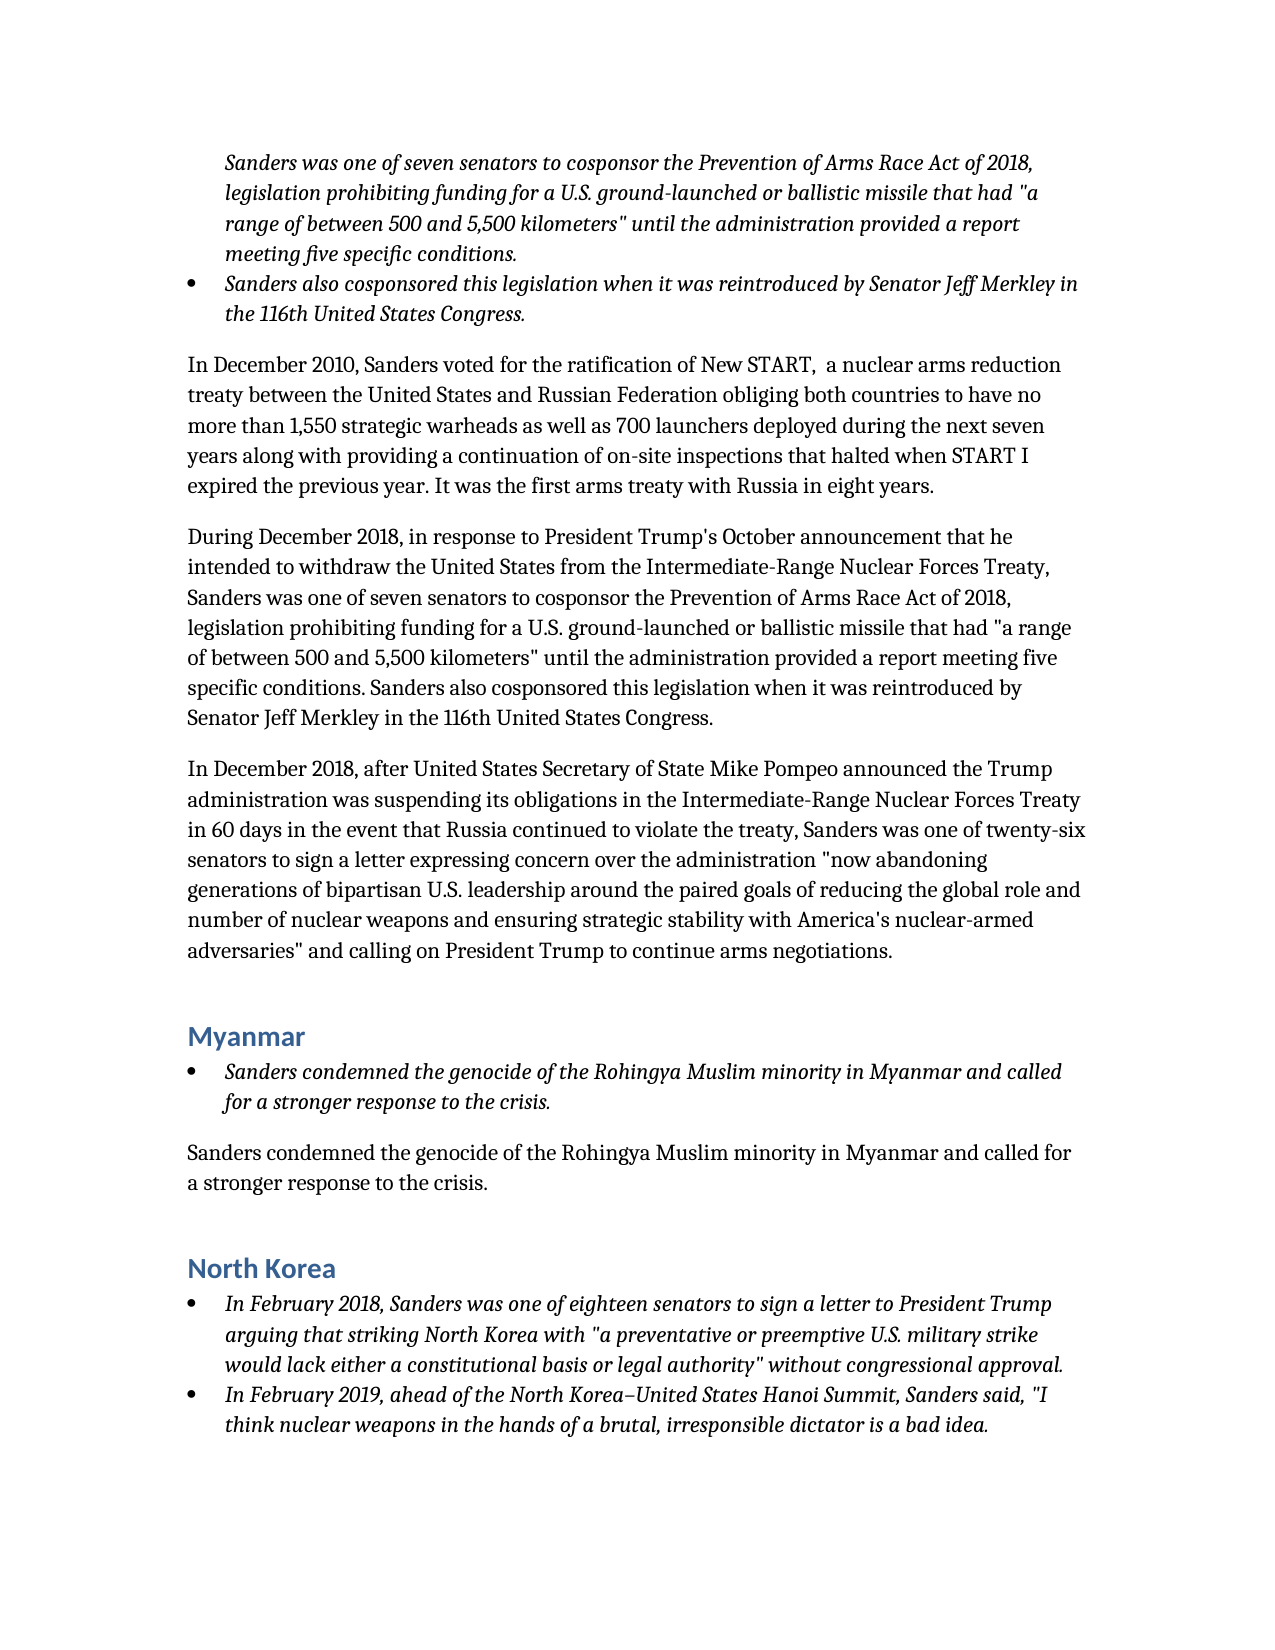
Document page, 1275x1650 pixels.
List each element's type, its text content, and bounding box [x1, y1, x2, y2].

list In February 2019, ahead of the North Korea–United States Hanoi Summit, Sanders said, "I think nuclear weapons in the hands of a brutal, irresponsible dictator is a bad idea. [187, 1382, 1087, 1438]
text During December 2018, in response to President Trump's October announcement that he intended to withdraw the United States from the Intermediate-Range Nuclear Forces Treaty, Sanders was one of seven senators to cosponsor the Prevention of Arms Race Act of 2018, legislation prohibiting funding for a U.S. ground-launched or ballistic missile that had "a range of between 500 and 5,500 kilometers" until the administration provided a report meeting five specific conditions. Sanders also cosponsored this legislation when it was reintroduced by Senator Jeff Merkley in the 116th United States Congress. [187, 524, 1087, 732]
text Sanders condemned the genocide of the Rohingya Muslim minority in Myanmar and called for a stronger response to the crisis. [187, 1140, 1087, 1196]
subtitle Myanmar [187, 1018, 1087, 1053]
list Sanders was one of seven senators to cosponsor the Prevention of Arms Race Act of 2018, legislation prohibiting funding for a U.S. ground-launched or ballistic missile that had "a range of between 500 and 5,500 kilometers" until the administration provided a report meeting five specific conditions. [187, 150, 1087, 267]
list Sanders also cosponsored this legislation when it was reintroduced by Senator Jeff Merkley in the 116th United States Congress. [187, 271, 1087, 327]
text In December 2018, after United States Secretary of State Mike Pompeo announced the Trump administration was suspending its obligations in the Intermediate-Range Nuclear Forces Treaty in 60 days in the event that Russia continued to violate the treaty, Sanders was one of twenty-six senators to sign a letter expressing concern over the administration "now abandoning generations of bipartisan U.S. leadership around the paired goals of reducing the global role and number of nuclear weapons and ensuring strategic stability with America's nuclear-armed adversaries" and calling on President Trump to continue arms negotiations. [187, 756, 1087, 964]
subtitle North Korea [187, 1250, 1087, 1286]
text In December 2010, Sanders voted for the ratification of New START, a nuclear arms reduction treaty between the United States and Russian Federation obliging both countries to have no more than 1,550 strategic warheads as well as 700 launchers deployed during the next seven years along with providing a continuation of on-site inspections that halted when START I expired the previous year. It was the first arms treaty with Russia in eight years. [187, 352, 1087, 499]
list Sanders condemned the genocide of the Rohingya Muslim minority in Myanmar and called for a stronger response to the crisis. [187, 1059, 1087, 1115]
list In February 2018, Sanders was one of eighteen senators to sign a letter to President Trump arguing that striking North Korea with "a preventative or preemptive U.S. military strike would lack either a constitutional basis or legal authority" without congressional approval. [187, 1291, 1087, 1378]
